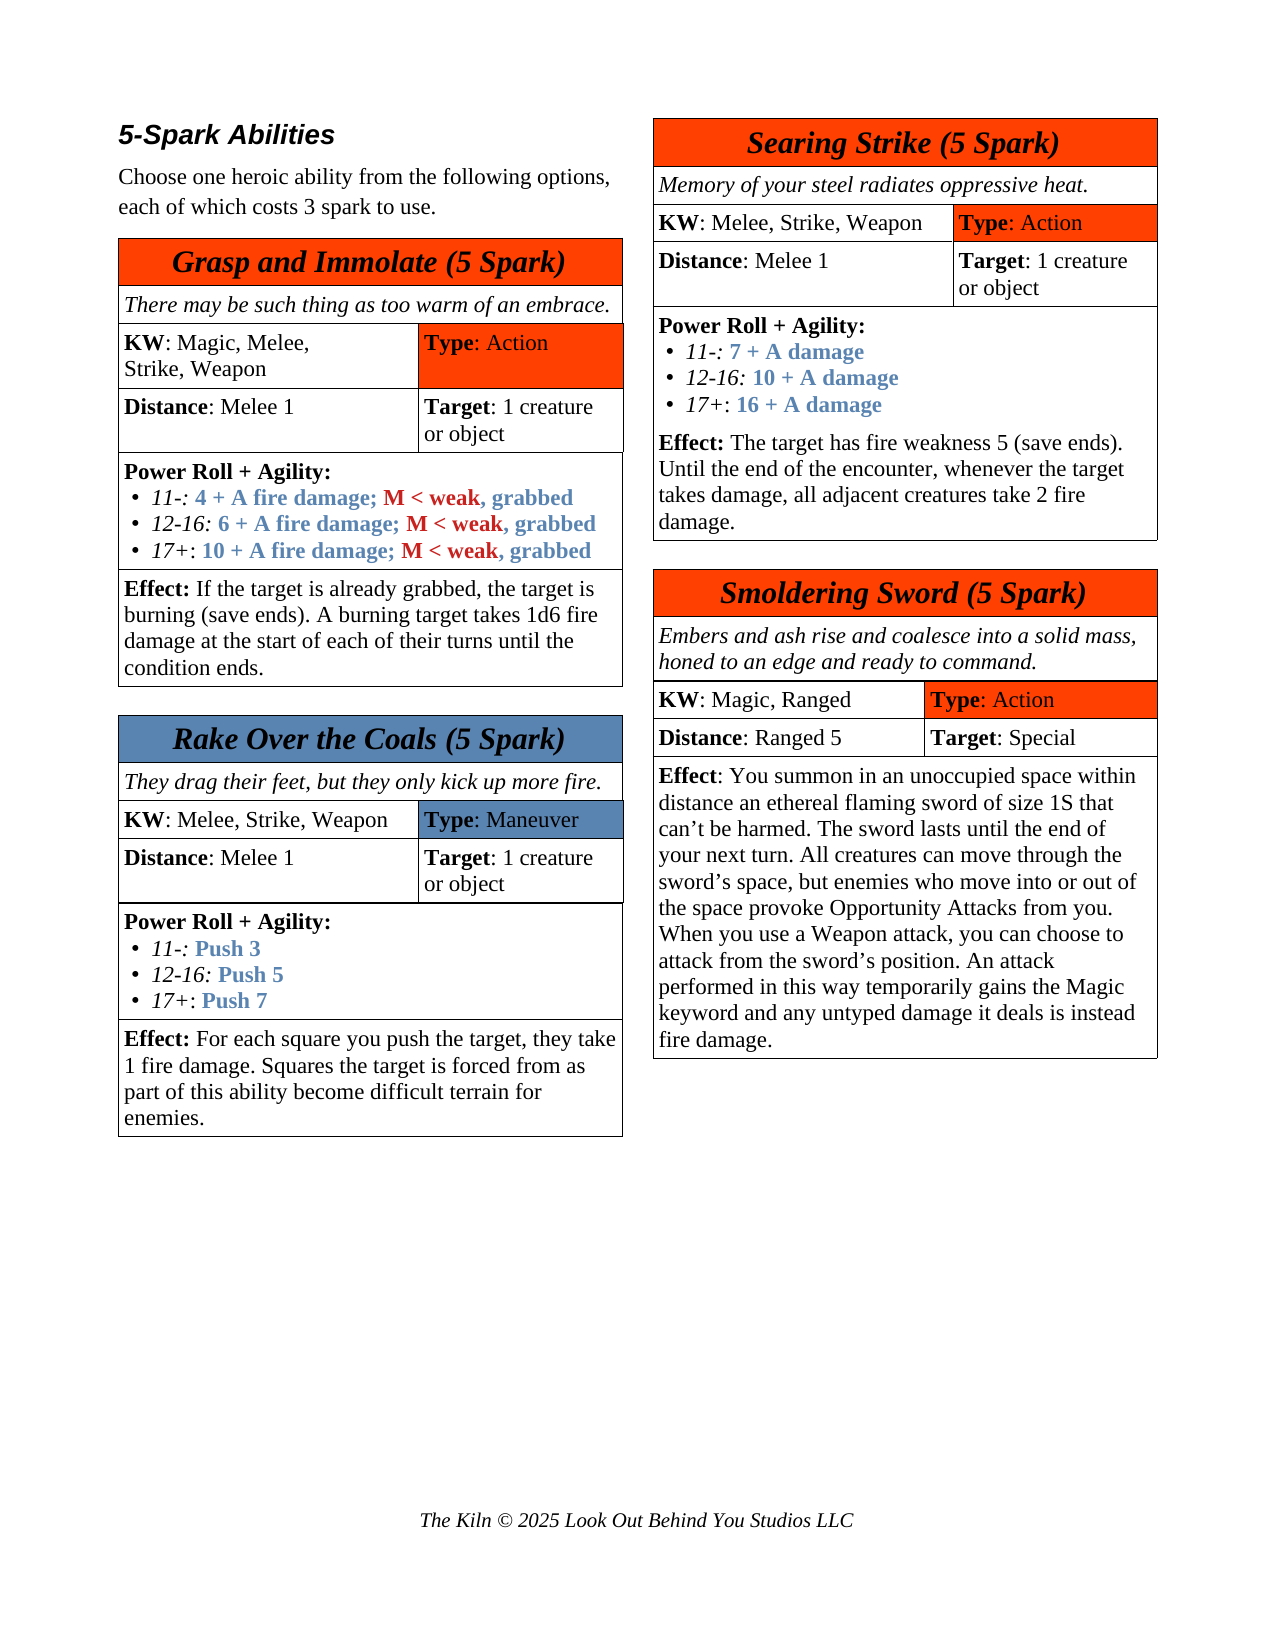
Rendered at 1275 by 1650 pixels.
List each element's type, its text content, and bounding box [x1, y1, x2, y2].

table_cell Embers and ash rise and coalesce into a solid mass, honed to an edge and ready to command. [654, 617, 1157, 680]
table_header Type: Action [954, 205, 1157, 241]
table_cell Target: 1 creature or object [419, 389, 623, 452]
table_header Power Roll + Agility: 11-: 4 + A fire damage; M < weak, grabbed 12-16: 6 + A fire damage; M < weak, grabbed 17+: 10 + A fire damage; M < weak, grabbed [119, 453, 622, 569]
table_header Type: Maneuver [419, 801, 623, 838]
subtitle 5-Spark Abilities [118, 118, 622, 150]
table_header Effect: You summon in an unoccupied space within distance an ethereal flaming sword of size 1S that can’t be harmed. The sword lasts until the end of your next turn. All creatures can move through the sword’s space, but enemies who move into or out of the space provoke Opportunity Attacks from you. When you use a Weapon attack, you can choose to attack from the sword’s position. An attack performed in this way temporarily gains the Magic keyword and any untyped damage it deals is instead fire damage. [654, 757, 1157, 1058]
table_cell Distance: Melee 1 [119, 839, 418, 902]
table_header KW: Magic, Melee, Strike, Weapon [119, 324, 418, 388]
table_header KW: Melee, Strike, Weapon [119, 801, 418, 838]
table_header Searing Strike (5 Spark) [654, 119, 1157, 166]
table_cell Effect: The target has fire weakness 5 (save ends). Until the end of the encounter, whenever the target takes damage, all adjacent creatures take 2 fire damage. [654, 423, 1157, 540]
table_header KW: Magic, Ranged [654, 682, 924, 718]
text Choose one heroic ability from the following options, each of which costs 3 spark to use. [118, 163, 622, 219]
table_header Smoldering Sword (5 Spark) [654, 570, 1157, 616]
table_cell There may be such thing as too warm of an embrace. [119, 286, 622, 323]
table_cell Distance: Melee 1 [119, 389, 418, 452]
table_cell They drag their feet, but they only kick up more fire. [119, 763, 622, 800]
table_cell Effect: If the target is already grabbed, the target is burning (save ends). A burning target takes 1d6 fire damage at the start of each of their turns until the condition ends. [119, 570, 622, 686]
table_header Grasp and Immolate (5 Spark) [119, 239, 622, 285]
table_cell Target: 1 creature or object [954, 242, 1157, 306]
table_cell Target: 1 creature or object [419, 839, 623, 902]
table_header KW: Melee, Strike, Weapon [654, 205, 952, 241]
table_cell Effect: For each square you push the target, they take 1 fire damage. Squares the target is forced from as part of this ability become difficult terrain for enemies. [119, 1020, 622, 1136]
table_header Power Roll + Agility: 11-: Push 3 12-16: Push 5 17+: Push 7 [119, 904, 622, 1019]
table_cell Memory of your steel radiates oppressive heat. [654, 167, 1157, 204]
table_header Type: Action [925, 682, 1157, 718]
table_cell Target: Special [925, 719, 1157, 756]
table_cell Distance: Ranged 5 [654, 719, 924, 756]
table_header Type: Action [419, 324, 623, 388]
table_cell Distance: Melee 1 [654, 242, 952, 306]
table_header Power Roll + Agility: 11-: 7 + A damage 12-16: 10 + A damage 17+: 16 + A damage [654, 307, 1157, 423]
table_header Rake Over the Coals (5 Spark) [119, 716, 622, 762]
